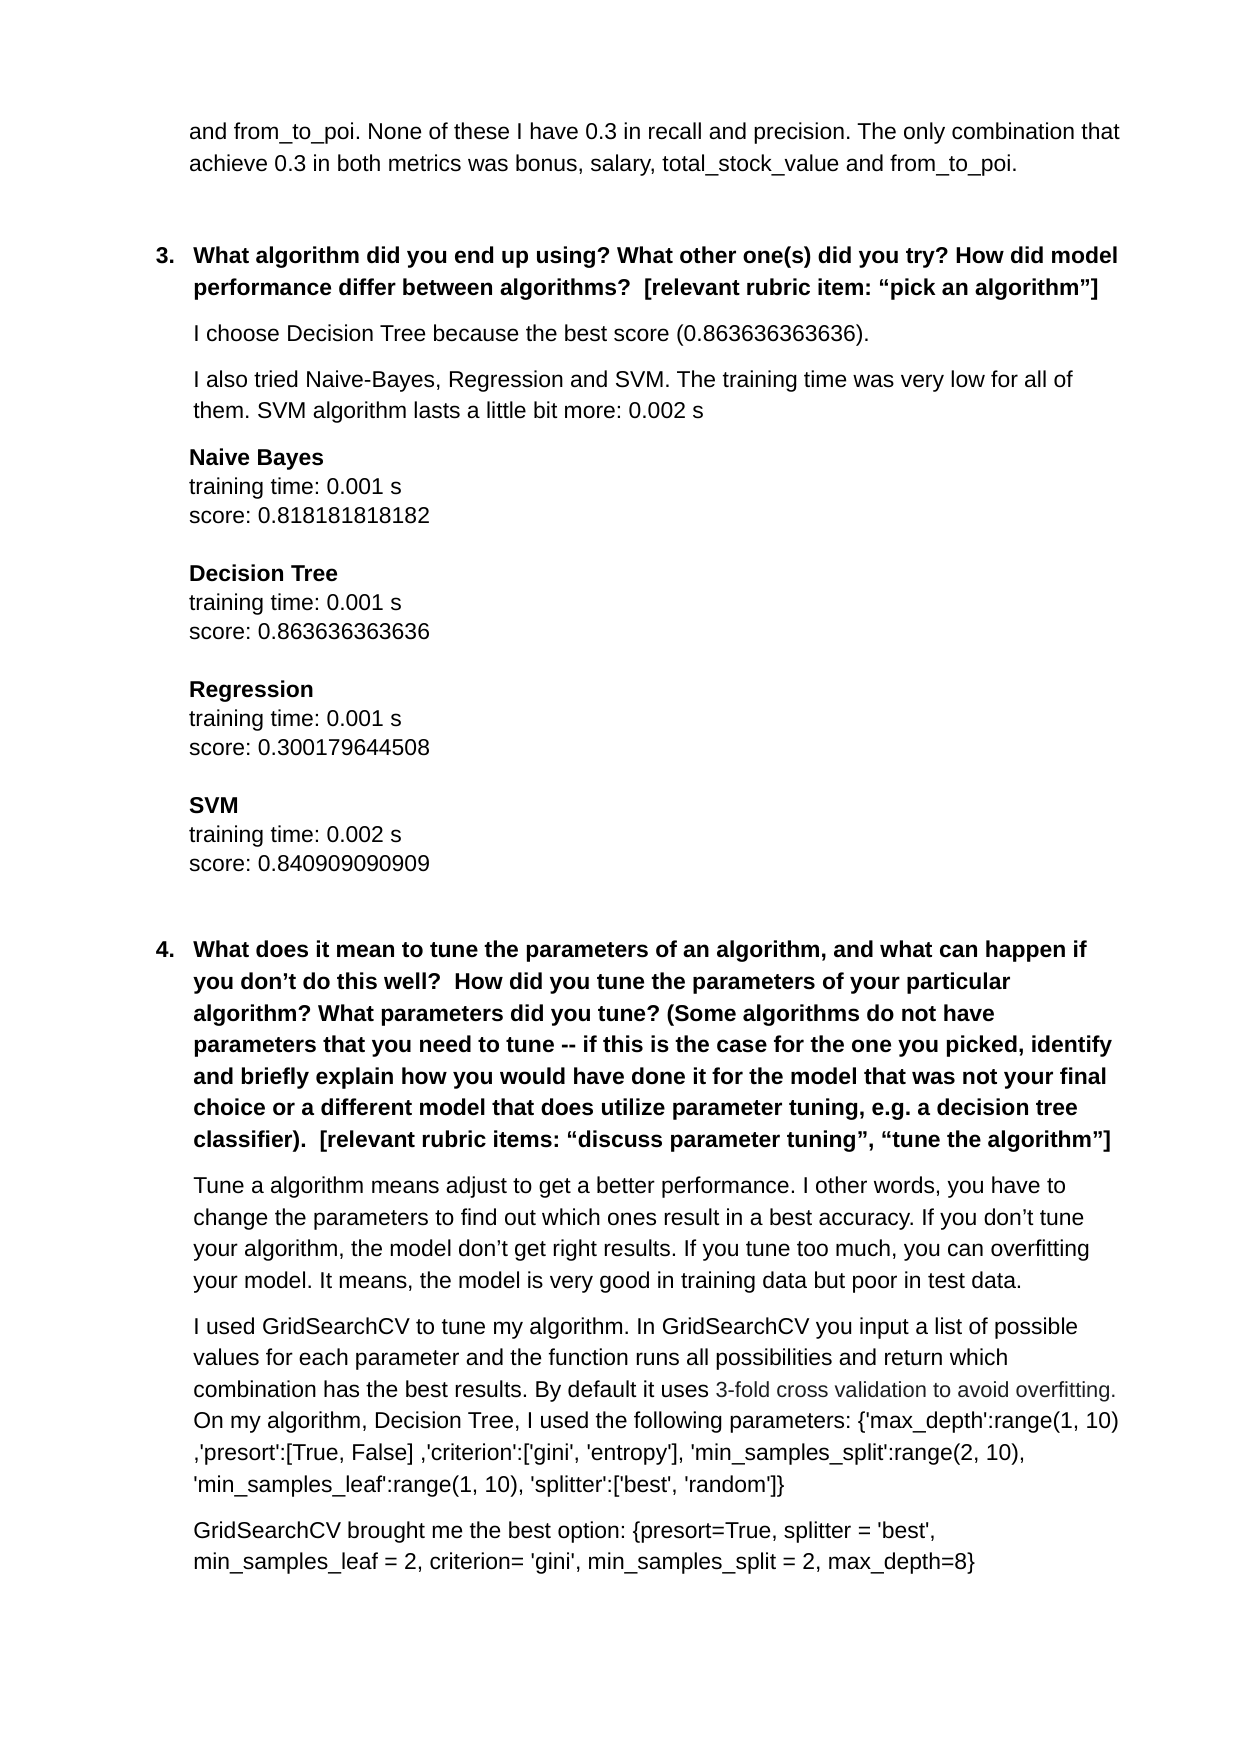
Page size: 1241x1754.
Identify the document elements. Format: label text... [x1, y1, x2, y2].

text Decision Tree [189, 560, 1122, 586]
text score: 0.300179644508 [189, 734, 1122, 761]
text training time: 0.002 s [189, 821, 1122, 848]
text training time: 0.001 s [189, 473, 1122, 499]
text Regression [189, 676, 1122, 702]
text training time: 0.001 s [189, 705, 1122, 731]
list I choose Decision Tree because the best score (0.863636363636). [156, 320, 1122, 346]
list What algorithm did you end up using? What other one(s) did you try? How did model performance differ between algorithms? [relevant rubric item: “pick an algorithm”] [156, 242, 1122, 300]
list What does it mean to tune the parameters of an algorithm, and what can happen if you don’t do this well? How did you tune the parameters of your particular algorithm? What parameters did you tune? (Some algorithms do not have parameters that you need to tune -- if this is the case for the one you picked, identify and briefly explain how you would have done it for the model that was not your final choice or a different model that does utilize parameter tuning, e.g. a decision tree classifier). [relevant rubric items: “discuss parameter tuning”, “tune the algorithm”] [156, 936, 1122, 1152]
list I used GridSearchCV to tune my algorithm. In GridSearchCV you input a list of possible values for each parameter and the function runs all possibilities and return which combination has the best results. By default it uses 3-fold cross validation to avoid overfitting. On my algorithm, Decision Tree, I used the following parameters: {'max_depth':range(1, 10) ,'presort':[True, False] ,'criterion':['gini', 'entropy'], 'min_samples_split':range(2, 10), 'min_samples_leaf':range(1, 10), 'splitter':['best', 'random']} [156, 1313, 1122, 1497]
text score: 0.840909090909 [189, 850, 1122, 877]
text training time: 0.001 s [189, 589, 1122, 615]
text SVM [189, 792, 1122, 819]
list Tune a algorithm means adjust to get a better performance. I other words, you have to change the parameters to find out which ones result in a best accuracy. If you don’t tune your algorithm, the model don’t get right results. If you tune too much, you can overfitting your model. It means, the model is very good in training data but poor in test data. [156, 1172, 1122, 1293]
text score: 0.863636363636 [189, 618, 1122, 644]
list I also tried Naive-Bayes, Regression and SVM. The training time was very low for all of them. SVM algorithm lasts a little bit more: 0.002 s [156, 366, 1122, 424]
list GridSearchCV brought me the best option: {presort=True, splitter = 'best', min_samples_leaf = 2, criterion= 'gini', min_samples_split = 2, max_depth=8} [156, 1517, 1122, 1575]
text and from_to_poi. None of these I have 0.3 in recall and precision. The only combination that achieve 0.3 in both metrics was bonus, salary, total_stock_value and from_to_poi. [189, 118, 1122, 176]
text Naive Bayes [189, 443, 1122, 470]
text score: 0.818181818182 [189, 502, 1122, 528]
